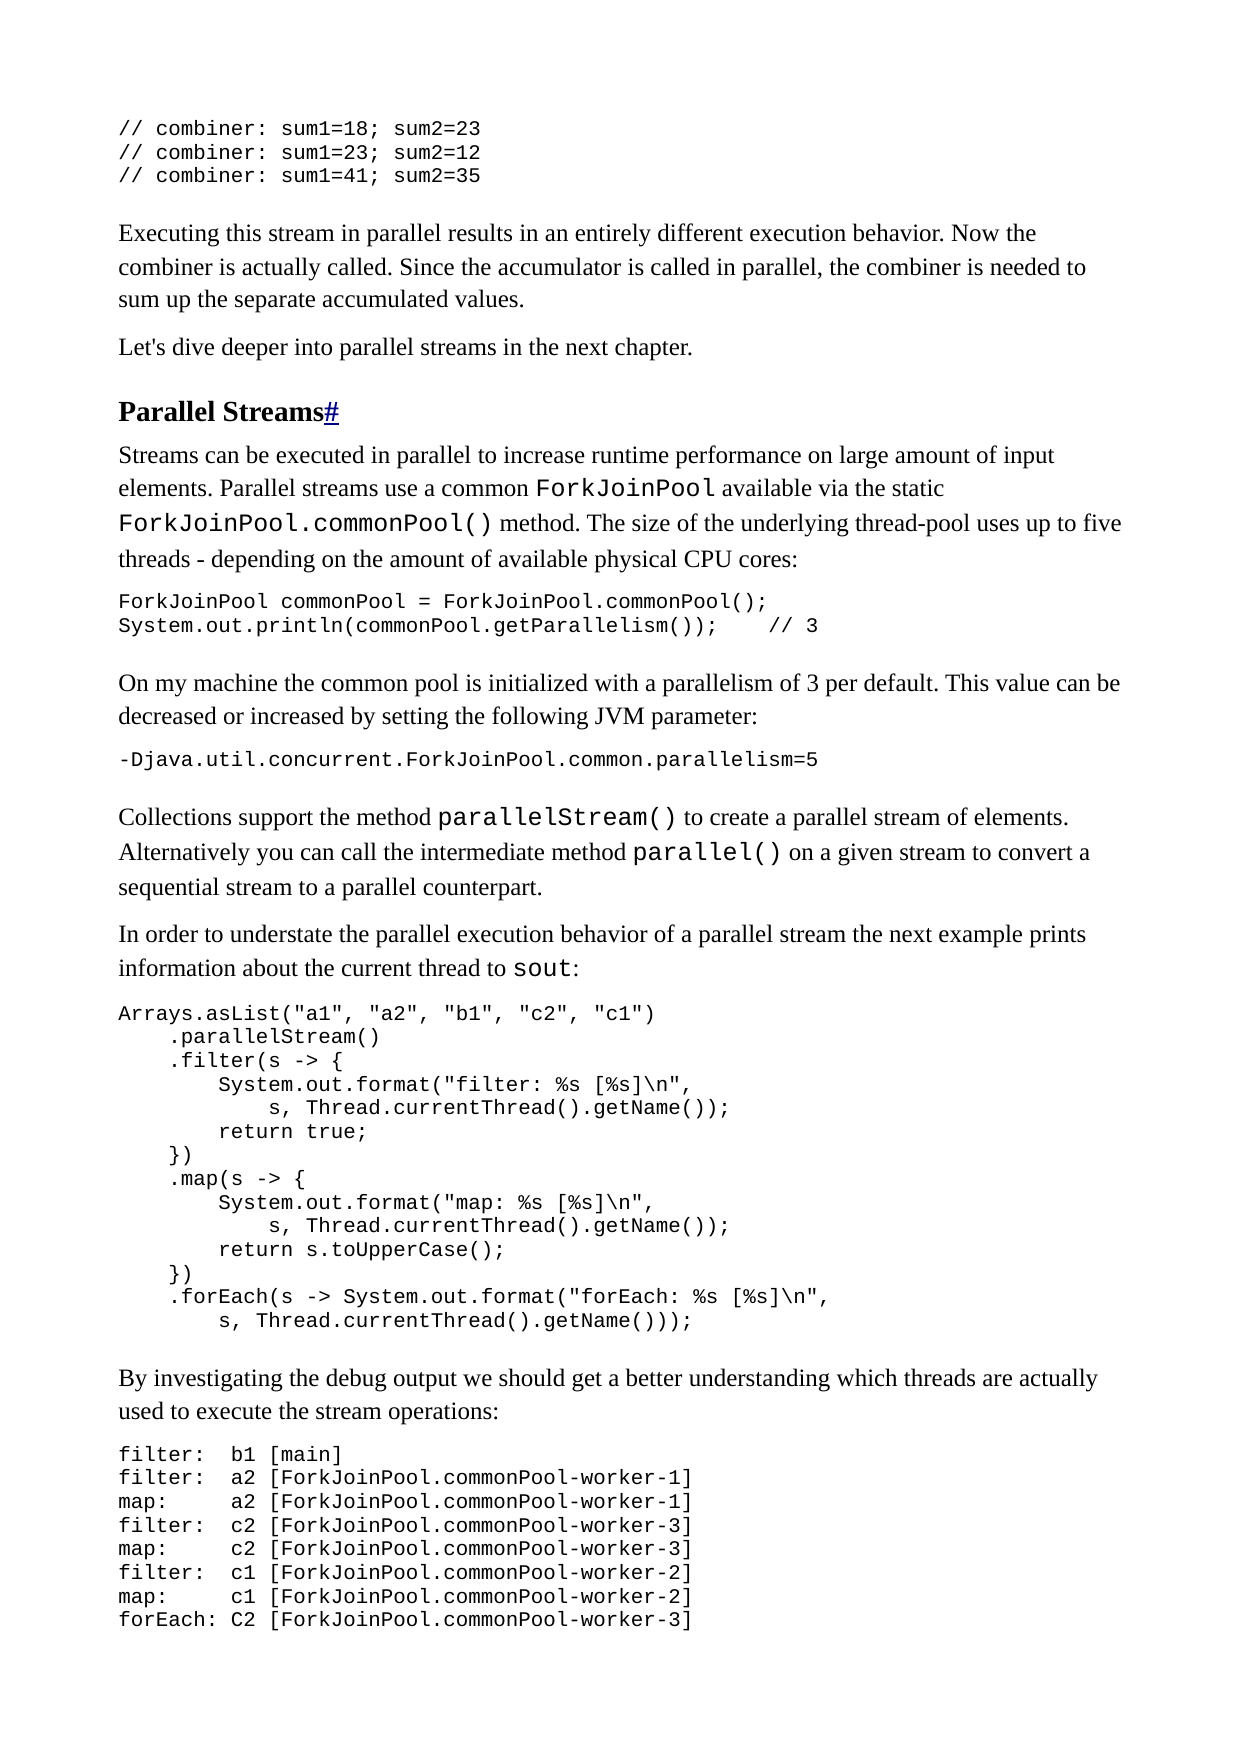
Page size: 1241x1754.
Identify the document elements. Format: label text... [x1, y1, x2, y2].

text map: c2 [ForkJoinPool.commonPool-worker-3] [118, 1538, 1122, 1562]
text // combiner: sum1=41; sum2=35 [118, 165, 1122, 189]
text Collections support the method parallelStream() to create a parallel stream of elements. Alternatively you can call the intermediate method parallel() on a given stream to convert a sequential stream to a parallel counterpart. [118, 802, 1122, 901]
text s, Thread.currentThread().getName()); [118, 1097, 1122, 1121]
text .parallelStream() [118, 1026, 1122, 1050]
text s, Thread.currentThread().getName()); [118, 1215, 1122, 1239]
text // combiner: sum1=23; sum2=12 [118, 142, 1122, 165]
text // combiner: sum1=18; sum2=23 [118, 118, 1122, 142]
text Let's dive deeper into parallel streams in the next chapter. [118, 332, 1122, 361]
text filter: a2 [ForkJoinPool.commonPool-worker-1] [118, 1467, 1122, 1491]
text return s.toUpperCase(); [118, 1239, 1122, 1263]
text Streams can be executed in parallel to increase runtime performance on large amount of input elements. Parallel streams use a common ForkJoinPool available via the static ForkJoinPool.commonPool() method. The size of the underlying thread-pool uses up to five threads - depending on the amount of available physical CPU cores: [118, 440, 1122, 572]
text }) [118, 1144, 1122, 1168]
text filter: b1 [main] [118, 1444, 1122, 1467]
subtitle Parallel Streams# [118, 394, 1122, 428]
text filter: c2 [ForkJoinPool.commonPool-worker-3] [118, 1515, 1122, 1538]
text return true; [118, 1121, 1122, 1144]
text forEach: C2 [ForkJoinPool.commonPool-worker-3] [118, 1609, 1122, 1633]
text .forEach(s -> System.out.format("forEach: %s [%s]\n", [118, 1286, 1122, 1310]
text filter: c1 [ForkJoinPool.commonPool-worker-2] [118, 1562, 1122, 1586]
text System.out.format("map: %s [%s]\n", [118, 1192, 1122, 1215]
text .filter(s -> { [118, 1050, 1122, 1073]
text Executing this stream in parallel results in an entirely different execution behavior. Now the combiner is actually called. Since the accumulator is called in parallel, the combiner is needed to sum up the separate accumulated values. [118, 218, 1122, 313]
text ForkJoinPool commonPool = ForkJoinPool.commonPool(); [118, 591, 1122, 615]
text }) [118, 1263, 1122, 1286]
text map: a2 [ForkJoinPool.commonPool-worker-1] [118, 1491, 1122, 1515]
text map: c1 [ForkJoinPool.commonPool-worker-2] [118, 1586, 1122, 1609]
text By investigating the debug output we should get a better understanding which threads are actually used to execute the stream operations: [118, 1363, 1122, 1425]
text .map(s -> { [118, 1168, 1122, 1192]
text Arrays.asList("a1", "a2", "b1", "c2", "c1") [118, 1003, 1122, 1026]
text s, Thread.currentThread().getName())); [118, 1310, 1122, 1334]
text System.out.println(commonPool.getParallelism()); // 3 [118, 615, 1122, 638]
text System.out.format("filter: %s [%s]\n", [118, 1073, 1122, 1097]
text -Djava.util.concurrent.ForkJoinPool.common.parallelism=5 [118, 749, 1122, 772]
text On my machine the common pool is initialized with a parallelism of 3 per default. This value can be decreased or increased by setting the following JVM parameter: [118, 668, 1122, 730]
text In order to understate the parallel execution behavior of a parallel stream the next example prints information about the current thread to sout: [118, 919, 1122, 983]
